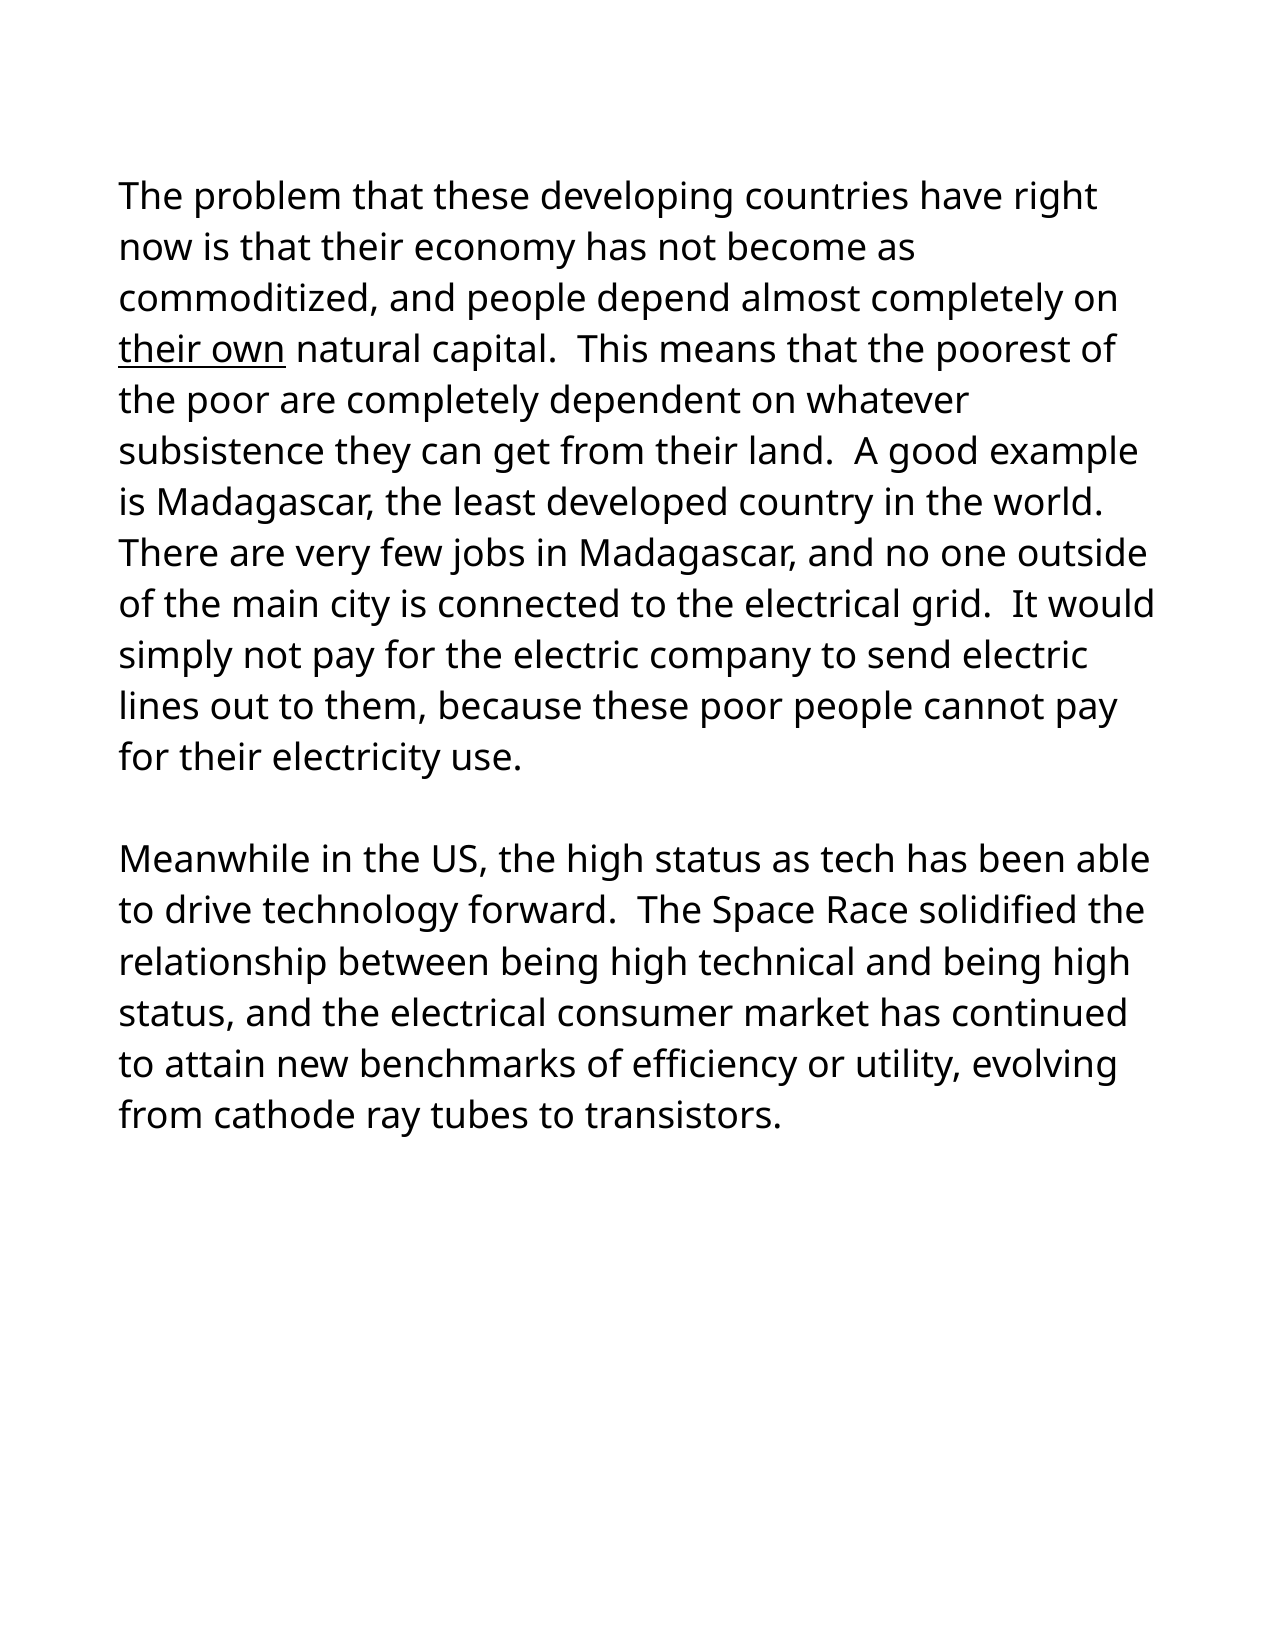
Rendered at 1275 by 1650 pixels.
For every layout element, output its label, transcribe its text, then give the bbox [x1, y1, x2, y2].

text Meanwhile in the US, the high status as tech has been able to drive technology forward. The Space Race solidified the relationship between being high technical and being high status, and the electrical consumer market has continued to attain new benchmarks of efficiency or utility, evolving from cathode ray tubes to transistors. [118, 833, 1157, 1139]
text The problem that these developing countries have right now is that their economy has not become as commoditized, and people depend almost completely on their own natural capital. This means that the poorest of the poor are completely dependent on whatever subsistence they can get from their land. A good example is Madagascar, the least developed country in the world. There are very few jobs in Madagascar, and no one outside of the main city is connected to the electrical grid. It would simply not pay for the electric company to send electric lines out to them, because these poor people cannot pay for their electricity use. [118, 169, 1157, 782]
